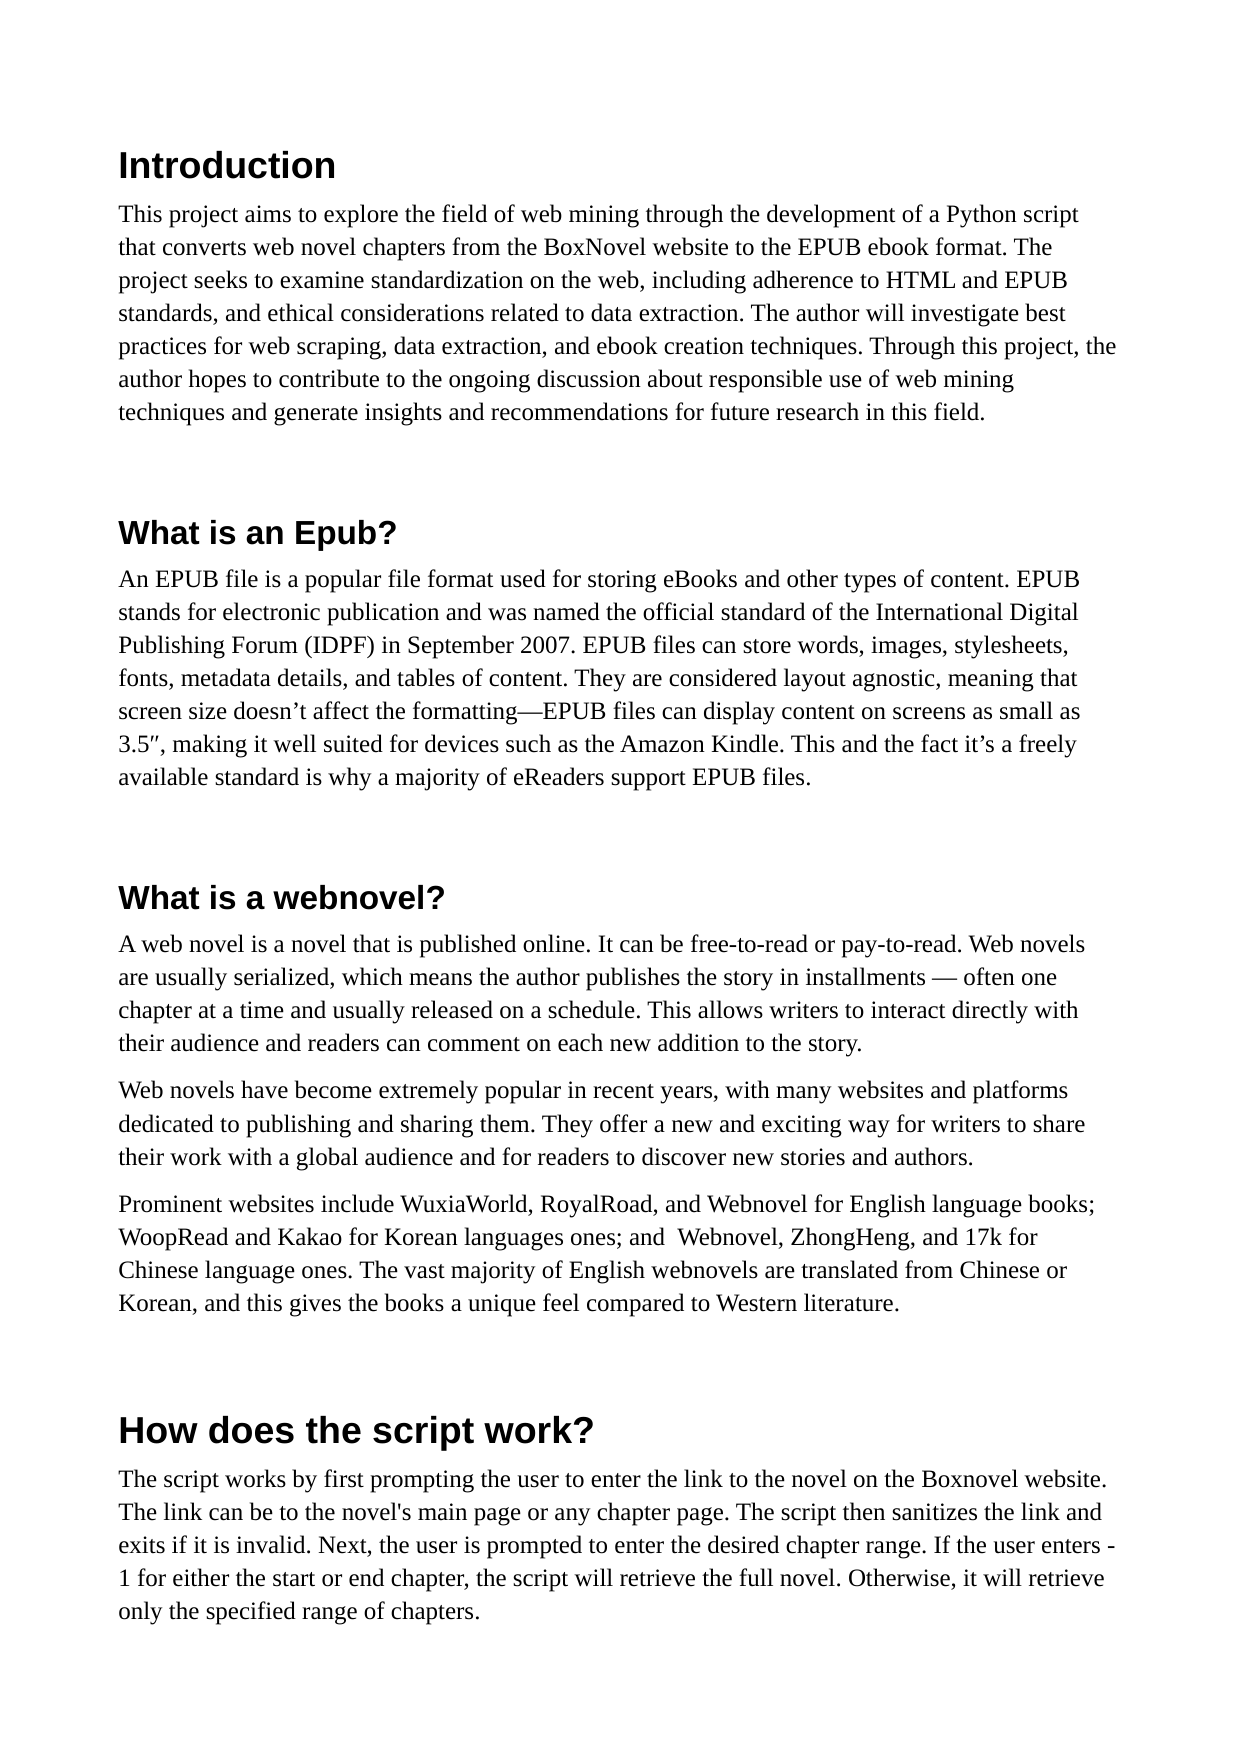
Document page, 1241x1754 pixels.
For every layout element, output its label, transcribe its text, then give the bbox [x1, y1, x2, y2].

text Prominent websites include WuxiaWorld, RoyalRoad, and Webnovel for English language books; WoopRead and Kakao for Korean languages ones; and Webnovel, ZhongHeng, and 17k for Chinese language ones. The vast majority of English webnovels are translated from Chinese or Korean, and this gives the books a unique feel compared to Western literature. [118, 1189, 1122, 1317]
subtitle Introduction [118, 143, 1122, 186]
text Web novels have become extremely popular in recent years, with many websites and platforms dedicated to publishing and sharing them. They offer a new and exciting way for writers to share their work with a global audience and for readers to discover new stories and authors. [118, 1076, 1122, 1170]
subtitle What is a webnovel? [118, 878, 1122, 916]
text The script works by first prompting the user to enter the link to the novel on the Boxnovel website. The link can be to the novel's main page or any chapter page. The script then sanitizes the link and exits if it is invalid. Next, the user is prompted to enter the desired chapter range. If the user enters -1 for either the start or end chapter, the script will retrieve the full novel. Otherwise, it will retrieve only the specified range of chapters. [118, 1464, 1122, 1625]
text An EPUB file is a popular file format used for storing eBooks and other types of content. EPUB stands for electronic publication and was named the official standard of the International Digital Publishing Forum (IDPF) in September 2007. EPUB files can store words, images, stylesheets, fonts, metadata details, and tables of content. They are considered layout agnostic, meaning that screen size doesn’t affect the formatting—EPUB files can display content on screens as small as 3.5″, making it well suited for devices such as the Amazon Kindle. This and the fact it’s a freely available standard is why a majority of eReaders support EPUB files. [118, 564, 1122, 791]
subtitle How does the script work? [118, 1408, 1122, 1452]
text A web novel is a novel that is published online. It can be free-to-read or pay-to-read. Web novels are usually serialized, which means the author publishes the story in installments — often one chapter at a time and usually released on a schedule. This allows writers to interact directly with their audience and readers can comment on each new addition to the story. [118, 929, 1122, 1057]
subtitle What is an Epub? [118, 513, 1122, 551]
text This project aims to explore the field of web mining through the development of a Python script that converts web novel chapters from the BoxNovel website to the EPUB ebook format. The project seeks to examine standardization on the web, including adherence to HTML and EPUB standards, and ethical considerations related to data extraction. The author will investigate best practices for web scraping, data extraction, and ebook creation techniques. Through this project, the author hopes to contribute to the ongoing discussion about responsible use of web mining techniques and generate insights and recommendations for future research in this field. [118, 199, 1122, 426]
